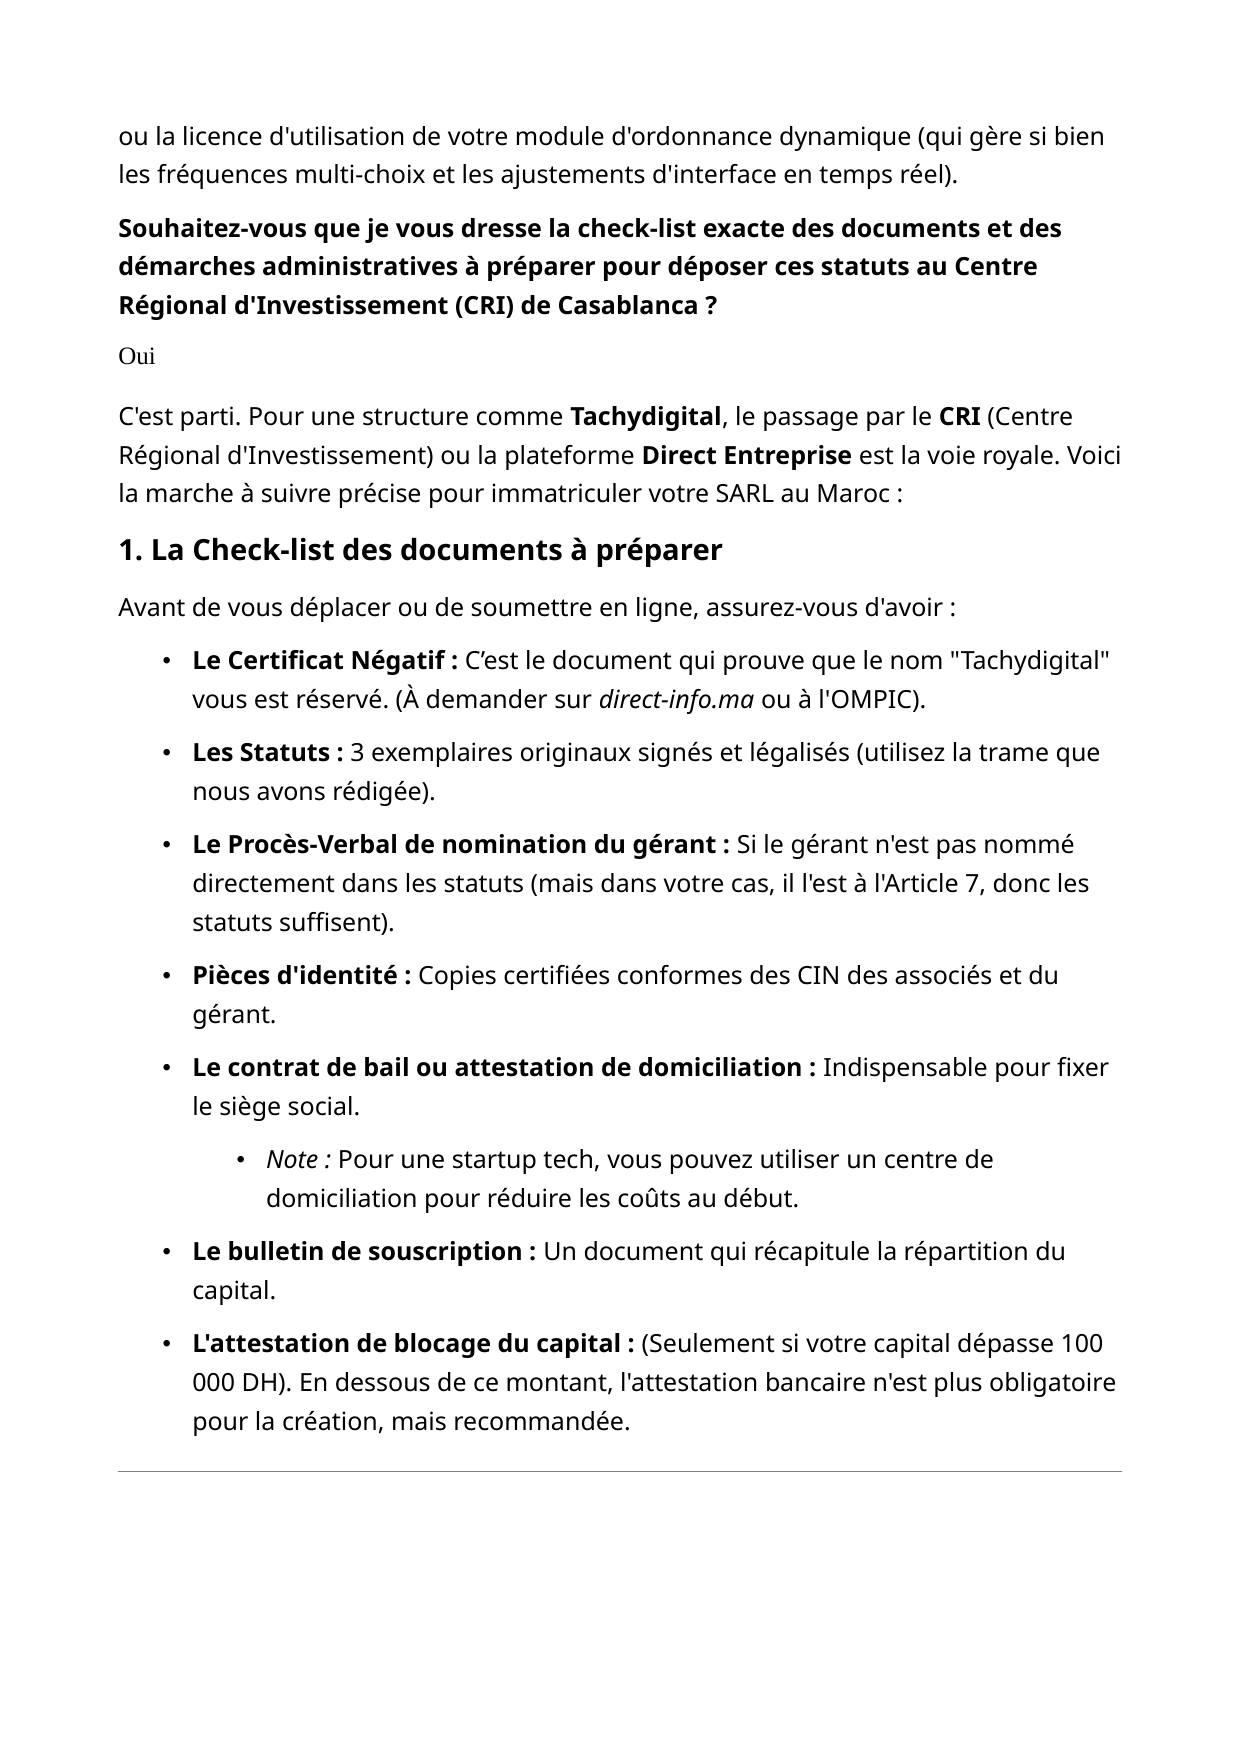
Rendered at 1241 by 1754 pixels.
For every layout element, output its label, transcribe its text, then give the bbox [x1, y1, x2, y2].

list Le contrat de bail ou attestation de domiciliation : Indispensable pour fixer le siège social. [162, 1049, 1122, 1122]
text Souhaitez-vous que je vous dresse la check-list exacte des documents et des démarches administratives à préparer pour déposer ces statuts au Centre Régional d'Investissement (CRI) de Casablanca ? [118, 210, 1122, 322]
list Note : Pour une startup tech, vous pouvez utiliser un centre de domiciliation pour réduire les coûts au début. [236, 1142, 1122, 1214]
text Oui [118, 341, 1122, 370]
list Les Statuts : 3 exemplaires originaux signés et légalisés (utilisez la trame que nous avons rédigée). [162, 734, 1122, 807]
text ou la licence d'utilisation de votre module d'ordonnance dynamique (qui gère si bien les fréquences multi-choix et les ajustements d'interface en temps réel). [118, 118, 1122, 191]
subtitle 1. La Check-list des documents à préparer [118, 529, 1122, 569]
text Avant de vous déplacer ou de soumettre en ligne, assurez-vous d'avoir : [118, 589, 1122, 623]
list Le Procès-Verbal de nomination du gérant : Si le gérant n'est pas nommé directement dans les statuts (mais dans votre cas, il l'est à l'Article 7, donc les statuts suffisent). [162, 827, 1122, 938]
list L'attestation de blocage du capital : (Seulement si votre capital dépasse 100 000 DH). En dessous de ce montant, l'attestation bancaire n'est plus obligatoire pour la création, mais recommandée. [162, 1326, 1122, 1437]
list Pièces d'identité : Copies certifiées conformes des CIN des associés et du gérant. [162, 957, 1122, 1030]
list Le Certificat Négatif : C’est le document qui prouve que le nom "Tachydigital" vous est réservé. (À demander sur direct-info.ma ou à l'OMPIC). [162, 642, 1122, 715]
text C'est parti. Pour une structure comme Tachydigital, le passage par le CRI (Centre Régional d'Investissement) ou la plateforme Direct Entreprise est la voie royale. Voici la marche à suivre précise pour immatriculer votre SARL au Maroc : [118, 398, 1122, 510]
list Le bulletin de souscription : Un document qui récapitule la répartition du capital. [162, 1234, 1122, 1307]
